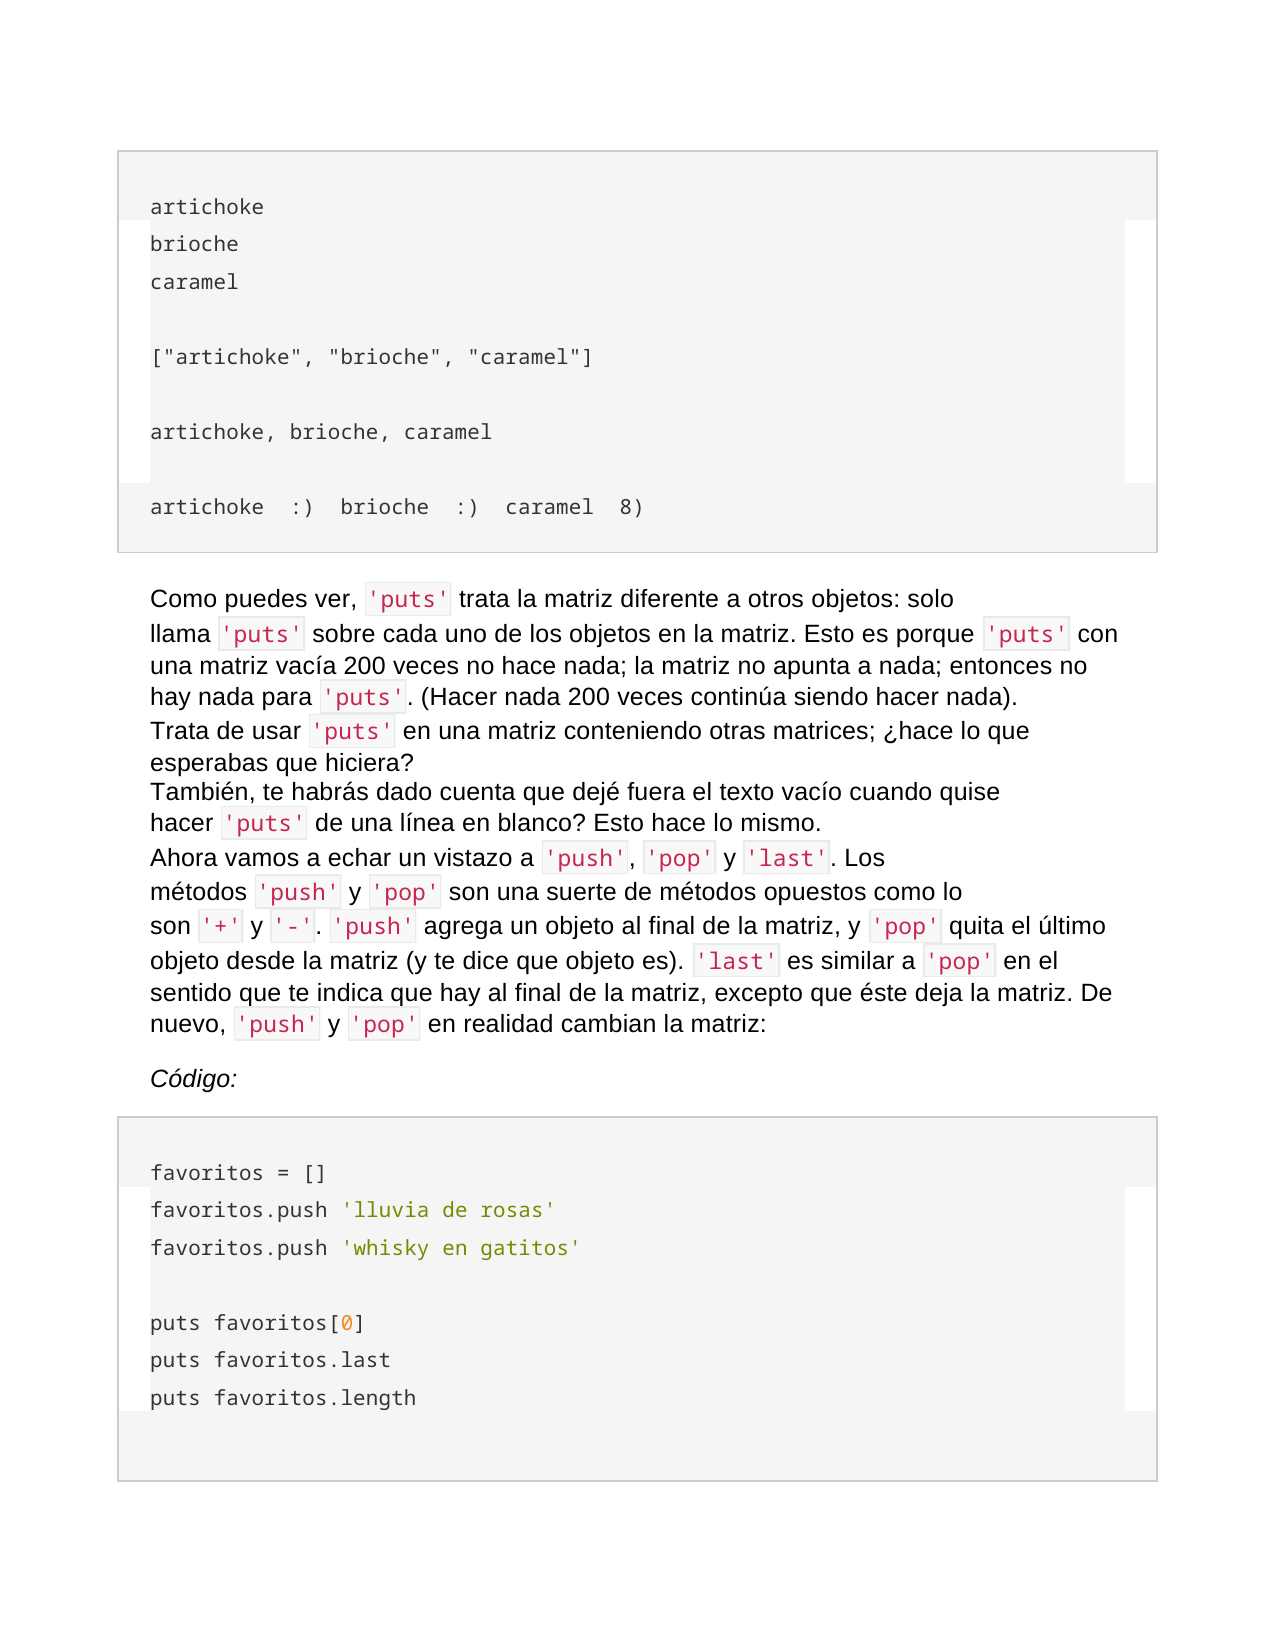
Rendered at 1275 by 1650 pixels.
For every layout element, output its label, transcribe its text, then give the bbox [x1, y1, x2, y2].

text ["artichoke", "brioche", "caramel"] [150, 333, 1125, 370]
text caramel [150, 258, 1125, 295]
text artichoke [119, 152, 1156, 220]
text Ahora vamos a echar un vistazo a 'push', 'pop' y 'last'. Los métodos 'push' y 'pop' son una suerte de métodos opuestos como lo son '+' y '-'. 'push' agrega un objeto al final de la matriz, y 'pop' quita el último objeto desde la matriz (y te dice que objeto es). 'last' es similar a 'pop' en el sentido que te indica que hay al final de la matriz, excepto que éste deja la matriz. De nuevo, 'push' y 'pop' en realidad cambian la matriz: [150, 840, 1125, 1041]
text Como puedes ver, 'puts' trata la matriz diferente a otros objetos: solo llama 'puts' sobre cada uno de los objetos en la matriz. Esto es porque 'puts' con una matriz vacía 200 veces no hace nada; la matriz no apunta a nada; entonces no hay nada para 'puts'. (Hacer nada 200 veces continúa siendo hacer nada). [150, 582, 1125, 714]
text También, te habrás dado cuenta que dejé fuera el texto vacío cuando quise hacer 'puts' de una línea en blanco? Esto hace lo mismo. [150, 777, 1125, 840]
text puts favoritos.length [150, 1374, 1125, 1379]
text favoritos.push 'whisky en gatitos' [150, 1224, 1125, 1262]
text Código: [150, 1064, 1125, 1093]
text puts favoritos[0] [150, 1299, 1125, 1337]
text artichoke, brioche, caramel [150, 408, 1125, 445]
text favoritos.push 'lluvia de rosas' [150, 1187, 1125, 1224]
text Trata de usar 'puts' en una matriz conteniendo otras matrices; ¿hace lo que esperabas que hiciera? [150, 714, 1125, 777]
text artichoke :) brioche :) caramel 8) [119, 450, 1156, 552]
text favoritos = [] [119, 1118, 1156, 1187]
text brioche [150, 220, 1125, 258]
text puts favoritos.last [150, 1337, 1125, 1374]
